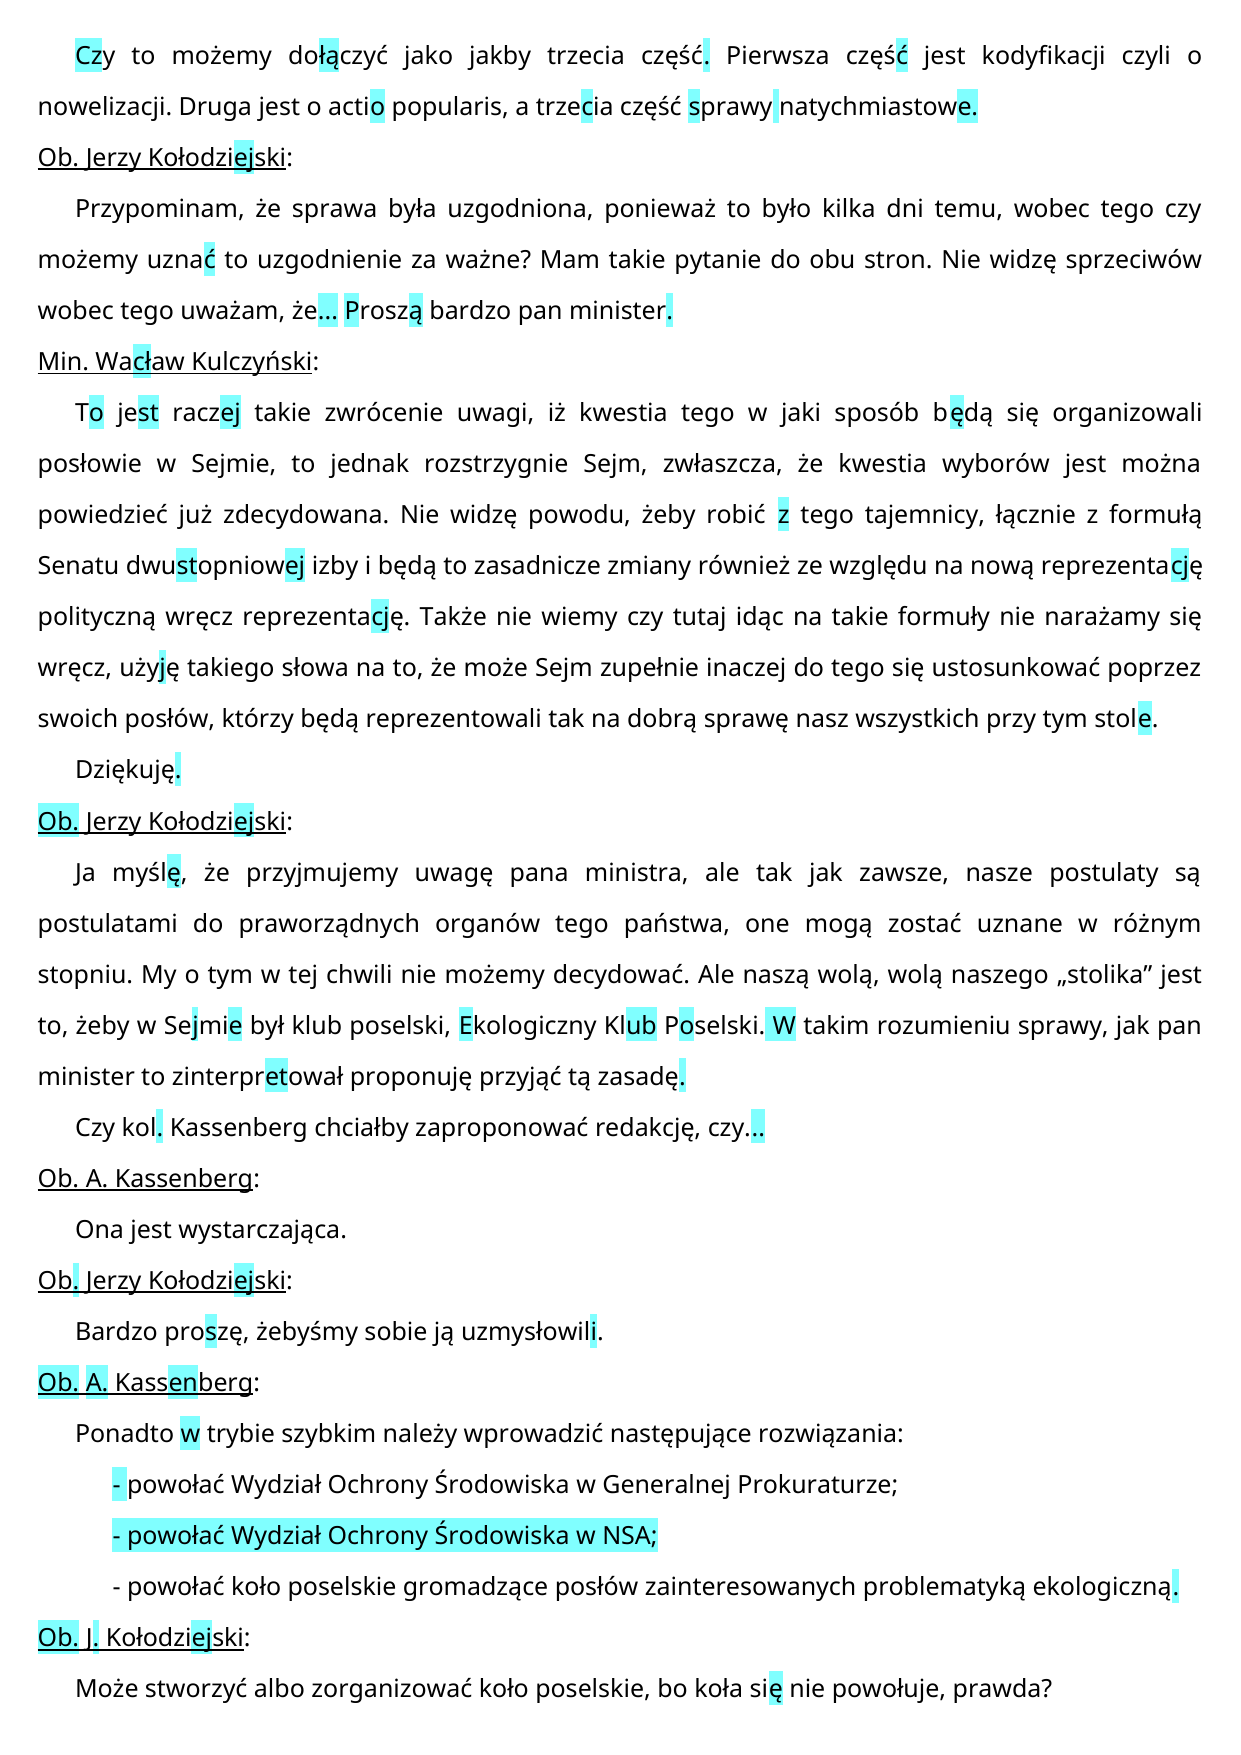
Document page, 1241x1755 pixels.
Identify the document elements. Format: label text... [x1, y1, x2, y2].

text - powołać Wydział Ochrony Środowiska w NSA; [75, 1518, 1203, 1552]
text Ob. Jerzy Kołodziejski: [37, 139, 1203, 174]
text To jest raczej takie zwrócenie uwagi, iż kwestia tego w jaki sposób będą się organizowali posłowie w Sejmie, to jednak rozstrzygnie Sejm, zwłaszcza, że kwestia wyborów jest można powiedzieć już zdecydowana. Nie widzę powodu, żeby robić z tego tajemnicy, łącznie z formułą Senatu dwustopniowej izby i będą to zasadnicze zmiany również ze względu na nową reprezentację polityczną wręcz reprezentację. Także nie wiemy czy tutaj idąc na takie formuły nie narażamy się wręcz, użyję takiego słowa na to, że może Sejm zupełnie inaczej do tego się ustosunkować poprzez swoich posłów, którzy będą reprezentowali tak na dobrą sprawę nasz wszystkich przy tym stole. [37, 395, 1203, 735]
text Ona jest wystarczająca. [37, 1211, 1203, 1246]
text - powołać Wydział Ochrony Środowiska w Generalnej Prokuraturze; [75, 1467, 1203, 1501]
text Może stworzyć albo zorganizować koło poselskie, bo koła się nie powołuje, prawda? [37, 1671, 1203, 1705]
text Czy to możemy dołączyć jako jakby trzecia część. Pierwsza część jest kodyfikacji czyli o nowelizacji. Druga jest o actio popularis, a trzecia część sprawy natychmiastowe. [37, 37, 1203, 123]
text Dziękuję. [37, 752, 1203, 786]
text - powołać koło poselskie gromadzące posłów zainteresowanych problematyką ekologiczną. [75, 1569, 1203, 1603]
text Bardzo proszę, żebyśmy sobie ją uzmysłowili. [37, 1313, 1203, 1348]
text Ob. Jerzy Kołodziejski: [37, 1262, 1203, 1297]
text Ob. J. Kołodziejski: [37, 1620, 1203, 1654]
text Min. Wacław Kulczyński: [37, 344, 1203, 378]
text Ob. A. Kassenberg: [37, 1364, 1203, 1399]
text Przypominam, że sprawa była uzgodniona, ponieważ to było kilka dni temu, wobec tego czy możemy uznać to uzgodnienie za ważne? Mam takie pytanie do obu stron. Nie widzę sprzeciwów wobec tego uważam, że... Proszą bardzo pan minister. [37, 191, 1203, 327]
text Czy kol. Kassenberg chciałby zaproponować redakcję, czy... [37, 1109, 1203, 1143]
text Ponadto w trybie szybkim należy wprowadzić następujące rozwiązania: [37, 1416, 1203, 1450]
text Ja myślę, że przyjmujemy uwagę pana ministra, ale tak jak zawsze, nasze postulaty są postulatami do praworządnych organów tego państwa, one mogą zostać uznane w różnym stopniu. My o tym w tej chwili nie możemy decydować. Ale naszą wolą, wolą naszego „stolika” jest to, żeby w Sejmie był klub poselski, Ekologiczny Klub Poselski. W takim rozumieniu sprawy, jak pan minister to zinterpretował proponuję przyjąć tą zasadę. [37, 854, 1203, 1092]
text Ob. Jerzy Kołodziejski: [37, 803, 1203, 837]
text Ob. A. Kassenberg: [37, 1160, 1203, 1194]
